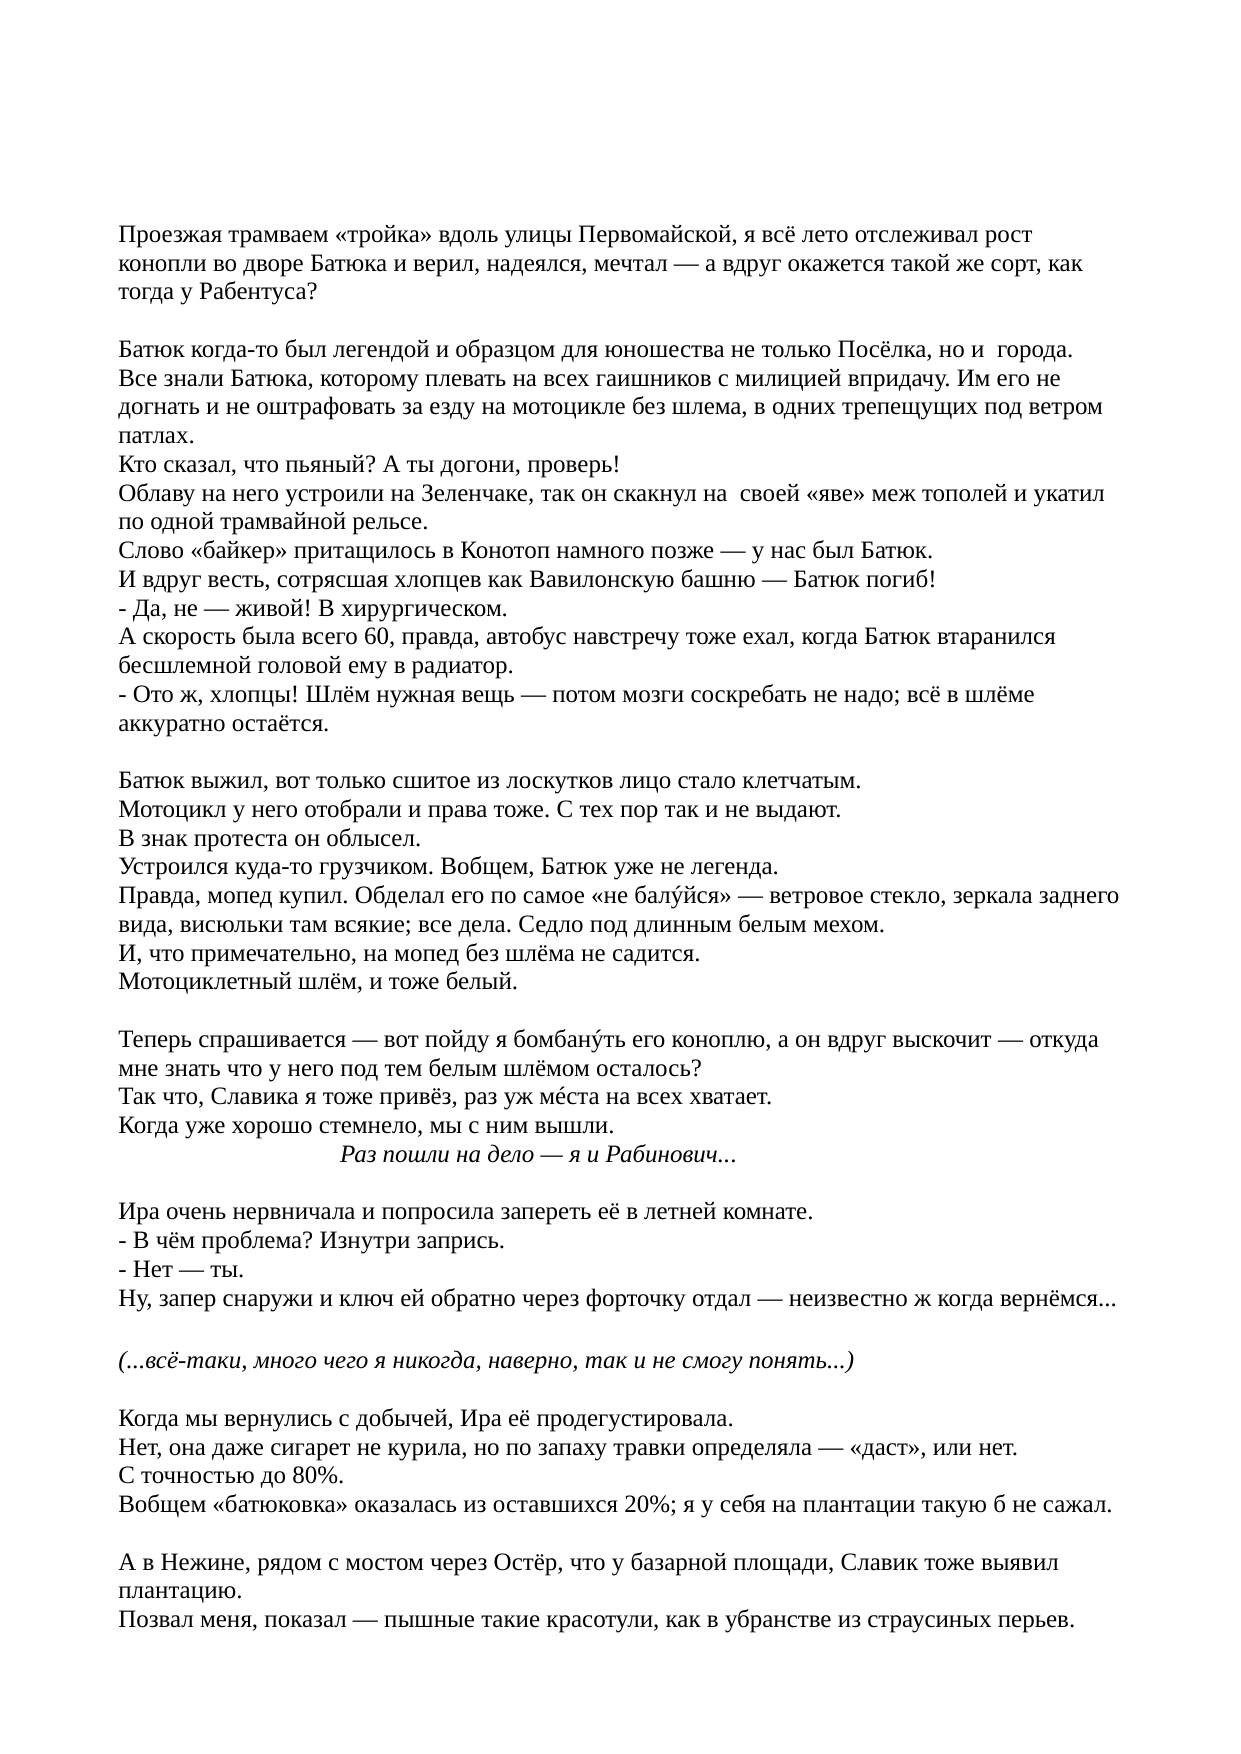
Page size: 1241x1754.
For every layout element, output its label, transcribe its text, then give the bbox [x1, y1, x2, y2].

text Облаву на него устроили на Зеленчаке, так он скакнул на своей «яве» меж тополей и укатил по одной трамвайной рельсе. [118, 478, 1122, 535]
text Ира очень нервничала и попросила запереть её в летней комнате. [118, 1196, 1122, 1225]
text - Да, не — живой! В хирургическом. [118, 593, 1122, 621]
text Теперь спрашивается — вот пойду я бомбанýть его коноплю, а он вдруг выскочит — откуда мне знать что у него под тем белым шлёмом осталось? [118, 1024, 1122, 1081]
text (...всё-таки, много чего я никогда, наверно, так и не смогу понять...) [118, 1345, 1122, 1374]
text Батюк когда-то был легендой и образцом для юношества не только Посёлка, но и города. [118, 334, 1122, 363]
text Так что, Славика я тоже привёз, раз уж мéста на всех хватает. [118, 1081, 1122, 1110]
text Нет, она даже сигарет не курила, но по запаху травки определяла — «даст», или нет. [118, 1432, 1122, 1460]
text Кто сказал, что пьяный? А ты догони, проверь! [118, 449, 1122, 478]
text Вобщем «батюковка» оказалась из оставшихся 20%; я у себя на плантации такую б не сажал. [118, 1489, 1122, 1518]
text Все знали Батюка, которому плевать на всех гаишников с милицией впридачу. Им его не догнать и не оштрафовать за езду на мотоцикле без шлема, в одних трепещущих под ветром патлах. [118, 363, 1122, 449]
text - В чём проблема? Изнутри запрись. [118, 1225, 1122, 1254]
text Ну, запер снаружи и ключ ей обратно через форточку отдал — неизвестно ж когда вернёмся... [118, 1283, 1122, 1311]
text Мотоцикл у него отобрали и права тоже. С тех пор так и не выдают. [118, 794, 1122, 823]
text А скорость была всего 60, правда, автобус навстречу тоже ехал, когда Батюк втаранился бесшлемной головой ему в радиатор. [118, 621, 1122, 679]
text И, что примечательно, на мопед без шлёма не садится. [118, 938, 1122, 966]
text Проезжая трамваем «тройка» вдоль улицы Первомайской, я всё лето отслеживал рост конопли во дворе Батюка и верил, надеялся, мечтал — а вдруг окажется такой же сорт, как тогда у Рабентуса? [118, 219, 1122, 305]
text Правда, мопед купил. Обделал его по самое «не балýйся» — ветровое стекло, зеркала заднего вида, висюльки там всякие; все дела. Седло под длинным белым мехом. [118, 880, 1122, 938]
text И вдруг весть, сотрясшая хлопцев как Вавилонскую башню — Батюк погиб! [118, 564, 1122, 593]
text Батюк выжил, вот только сшитое из лоскутков лицо стало клетчатым. [118, 765, 1122, 794]
text Слово «байкер» притащилось в Конотоп намного позже — у нас был Батюк. [118, 535, 1122, 564]
text В знак протеста он облысел. [118, 823, 1122, 851]
text Мотоциклетный шлём, и тоже белый. [118, 966, 1122, 995]
text Позвал меня, показал — пышные такие красотули, как в убранстве из страусиных перьев. [118, 1604, 1122, 1633]
text Устроился куда-то грузчиком. Вобщем, Батюк уже не легенда. [118, 851, 1122, 880]
text Когда мы вернулись с добычей, Ира её продегустировала. [118, 1403, 1122, 1432]
text Когда уже хорошо стемнело, мы с ним вышли. [118, 1110, 1122, 1139]
text - Нет — ты. [118, 1254, 1122, 1283]
text - Ото ж, хлопцы! Шлём нужная вещь — потом мозги соскребать не надо; всё в шлёме аккуратно остаётся. [118, 679, 1122, 736]
text А в Нежине, рядом с мостом через Остёр, что у базарной площади, Славик тоже выявил плантацию. [118, 1547, 1122, 1604]
text Раз пошли на дело — я и Рабинович... [118, 1139, 1122, 1168]
text С точностью до 80%. [118, 1460, 1122, 1489]
